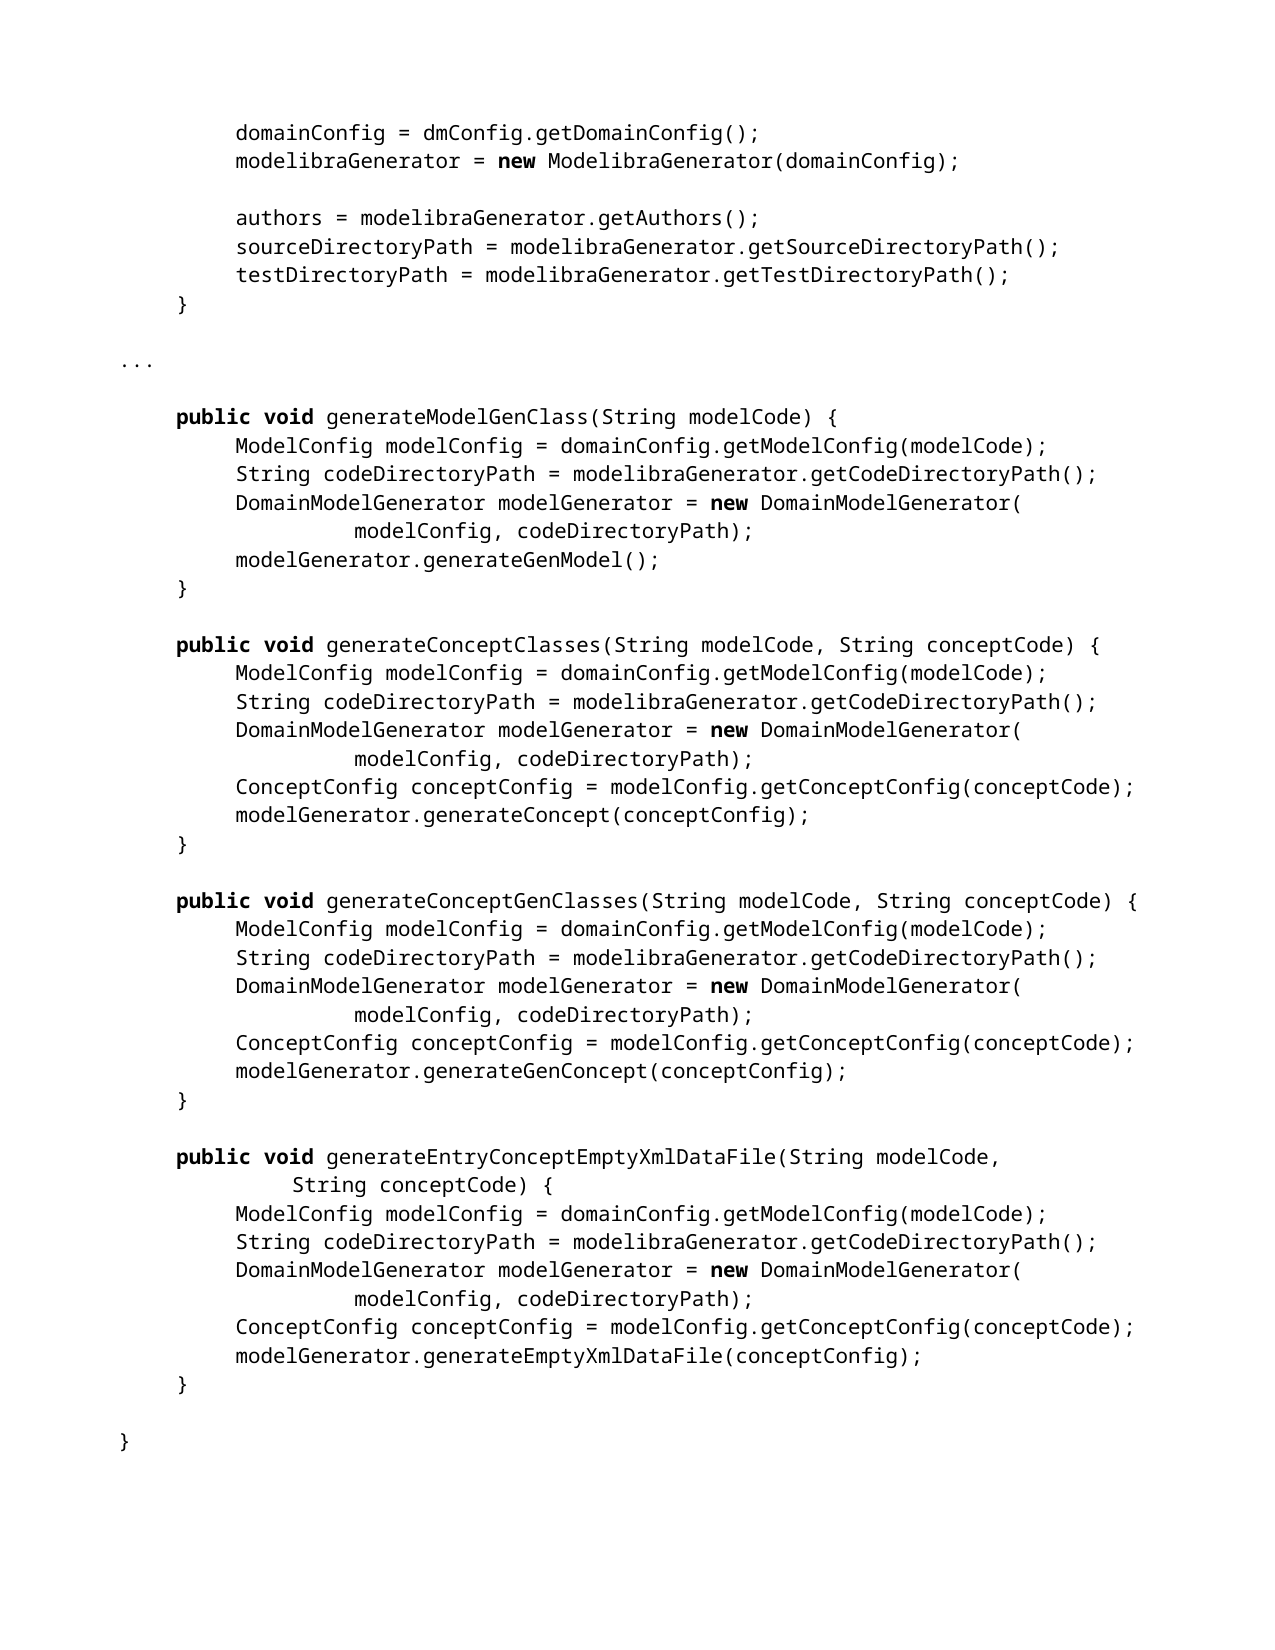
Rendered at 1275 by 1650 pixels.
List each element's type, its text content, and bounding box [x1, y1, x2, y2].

text ... [118, 346, 1157, 374]
text sourceDirectoryPath = modelibraGenerator.getSourceDirectoryPath(); [118, 232, 1157, 260]
text } [118, 1085, 1157, 1113]
text modelConfig, codeDirectoryPath); [118, 744, 1157, 772]
text modelibraGenerator = new ModelibraGenerator(domainConfig); [118, 147, 1157, 175]
text modelGenerator.generateGenConcept(conceptConfig); [118, 1057, 1157, 1085]
text DomainModelGenerator modelGenerator = new DomainModelGenerator( [118, 488, 1157, 516]
text ModelConfig modelConfig = domainConfig.getModelConfig(modelCode); [118, 658, 1157, 687]
text public void generateConceptClasses(String modelCode, String conceptCode) { [118, 630, 1157, 658]
text authors = modelibraGenerator.getAuthors(); [118, 203, 1157, 232]
text DomainModelGenerator modelGenerator = new DomainModelGenerator( [118, 1256, 1157, 1284]
text modelConfig, codeDirectoryPath); [118, 1284, 1157, 1312]
text modelConfig, codeDirectoryPath); [118, 516, 1157, 545]
text ModelConfig modelConfig = domainConfig.getModelConfig(modelCode); [118, 1199, 1157, 1227]
text ConceptConfig conceptConfig = modelConfig.getConceptConfig(conceptCode); [118, 1312, 1157, 1341]
text } [118, 573, 1157, 602]
text public void generateEntryConceptEmptyXmlDataFile(String modelCode, [118, 1142, 1157, 1170]
text domainConfig = dmConfig.getDomainConfig(); [118, 118, 1157, 147]
text String conceptCode) { [118, 1170, 1157, 1199]
text ConceptConfig conceptConfig = modelConfig.getConceptConfig(conceptCode); [118, 772, 1157, 801]
text modelGenerator.generateEmptyXmlDataFile(conceptConfig); [118, 1341, 1157, 1369]
text testDirectoryPath = modelibraGenerator.getTestDirectoryPath(); [118, 260, 1157, 289]
text String codeDirectoryPath = modelibraGenerator.getCodeDirectoryPath(); [118, 943, 1157, 971]
text DomainModelGenerator modelGenerator = new DomainModelGenerator( [118, 715, 1157, 744]
text modelGenerator.generateConcept(conceptConfig); [118, 801, 1157, 829]
text modelConfig, codeDirectoryPath); [118, 1000, 1157, 1028]
text modelGenerator.generateGenModel(); [118, 545, 1157, 573]
text DomainModelGenerator modelGenerator = new DomainModelGenerator( [118, 971, 1157, 1000]
text String codeDirectoryPath = modelibraGenerator.getCodeDirectoryPath(); [118, 687, 1157, 715]
text ConceptConfig conceptConfig = modelConfig.getConceptConfig(conceptCode); [118, 1028, 1157, 1057]
text } [118, 829, 1157, 857]
text } [118, 1426, 1157, 1455]
text ModelConfig modelConfig = domainConfig.getModelConfig(modelCode); [118, 431, 1157, 459]
text ModelConfig modelConfig = domainConfig.getModelConfig(modelCode); [118, 914, 1157, 943]
text } [118, 289, 1157, 317]
text public void generateModelGenClass(String modelCode) { [118, 402, 1157, 431]
text String codeDirectoryPath = modelibraGenerator.getCodeDirectoryPath(); [118, 1227, 1157, 1256]
text String codeDirectoryPath = modelibraGenerator.getCodeDirectoryPath(); [118, 459, 1157, 488]
text public void generateConceptGenClasses(String modelCode, String conceptCode) { [118, 886, 1157, 914]
text } [118, 1369, 1157, 1398]
